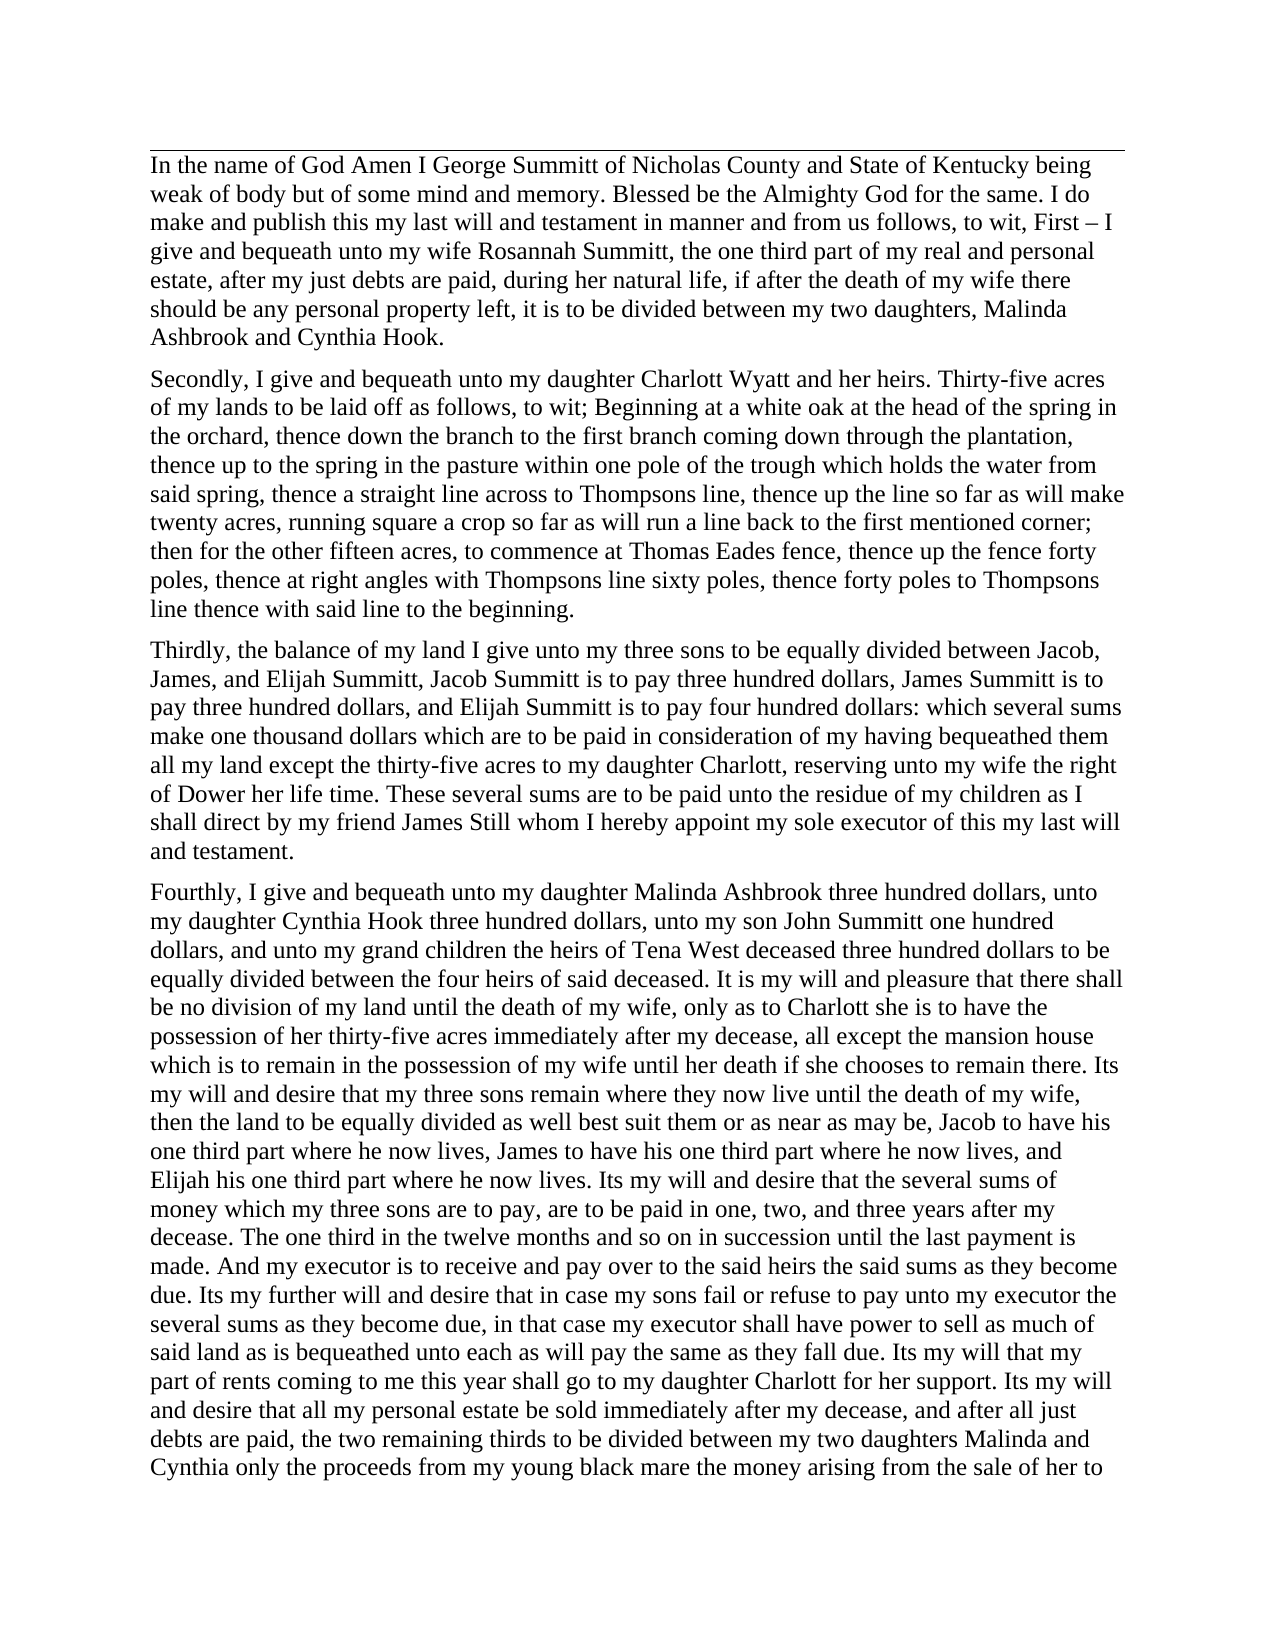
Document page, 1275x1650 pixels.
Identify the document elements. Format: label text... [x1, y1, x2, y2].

table_cell In the name of God Amen I George Summitt of Nicholas County and State of Kentucky being weak of body but of some mind and memory. Blessed be the Almighty God for the same. I do make and publish this my last will and testament in manner and from us follows, to wit, First – I give and bequeath unto my wife Rosannah Summitt, the one third part of my real and personal estate, after my just debts are paid, during her natural life, if after the death of my wife there should be any personal property left, it is to be divided between my two daughters, Malinda Ashbrook and Cynthia Hook. Secondly, I give and bequeath unto my daughter Charlott Wyatt and her heirs. Thirty-five acres of my lands to be laid off as follows, to wit; Beginning at a white oak at the head of the spring in the orchard, thence down the branch to the first branch coming down through the plantation, thence up to the spring in the pasture within one pole of the trough which holds the water from said spring, thence a straight line across to Thompsons line, thence up the line so far as will make twenty acres, running square a crop so far as will run a line back to the first mentioned corner; then for the other fifteen acres, to commence at Thomas Eades fence, thence up the fence forty poles, thence at right angles with Thompsons line sixty poles, thence forty poles to Thompsons line thence with said line to the beginning. Thirdly, the balance of my land I give unto my three sons to be equally divided between Jacob, James, and Elijah Summitt, Jacob Summitt is to pay three hundred dollars, James Summitt is to pay three hundred dollars, and Elijah Summitt is to pay four hundred dollars: which several sums make one thousand dollars which are to be paid in consideration of my having bequeathed them all my land except the thirty-five acres to my daughter Charlott, reserving unto my wife the right of Dower her life time. These several sums are to be paid unto the residue of my children as I shall direct by my friend James Still whom I hereby appoint my sole executor of this my last will and testament. Fourthly, I give and bequeath unto my daughter Malinda Ashbrook three hundred dollars, unto my daughter Cynthia Hook three hundred dollars, unto my son John Summitt one hundred dollars, and unto my grand children the heirs of Tena West deceased three hundred dollars to be equally divided between the four heirs of said deceased. It is my will and pleasure that there shall be no division of my land until the death of my wife, only as to Charlott she is to have the possession of her thirty-five acres immediately after my decease, all except the mansion house which is to remain in the possession of my wife until her death if she chooses to remain there. Its my will and desire that my three sons remain where they now live until the death of my wife, then the land to be equally divided as well best suit them or as near as may be, Jacob to have his one third part where he now lives, James to have his one third part where he now lives, and Elijah his one third part where he now lives. Its my will and desire that the several sums of money which my three sons are to pay, are to be paid in one, two, and three years after my decease. The one third in the twelve months and so on in succession until the last payment is made. And my executor is to receive and pay over to the said heirs the said sums as they become due. Its my further will and desire that in case my sons fail or refuse to pay unto my executor the several sums as they become due, in that case my executor shall have power to sell as much of said land as is bequeathed unto each as will pay the same as they fall due. Its my will that my part of rents coming to me this year shall go to my daughter Charlott for her support. Its my will and desire that all my personal estate be sold immediately after my decease, and after all just debts are paid, the two remaining thirds to be divided between my two daughters Malinda and Cynthia only the proceeds from my young black mare the money arising from the sale of her to [150, 151, 1125, 1481]
